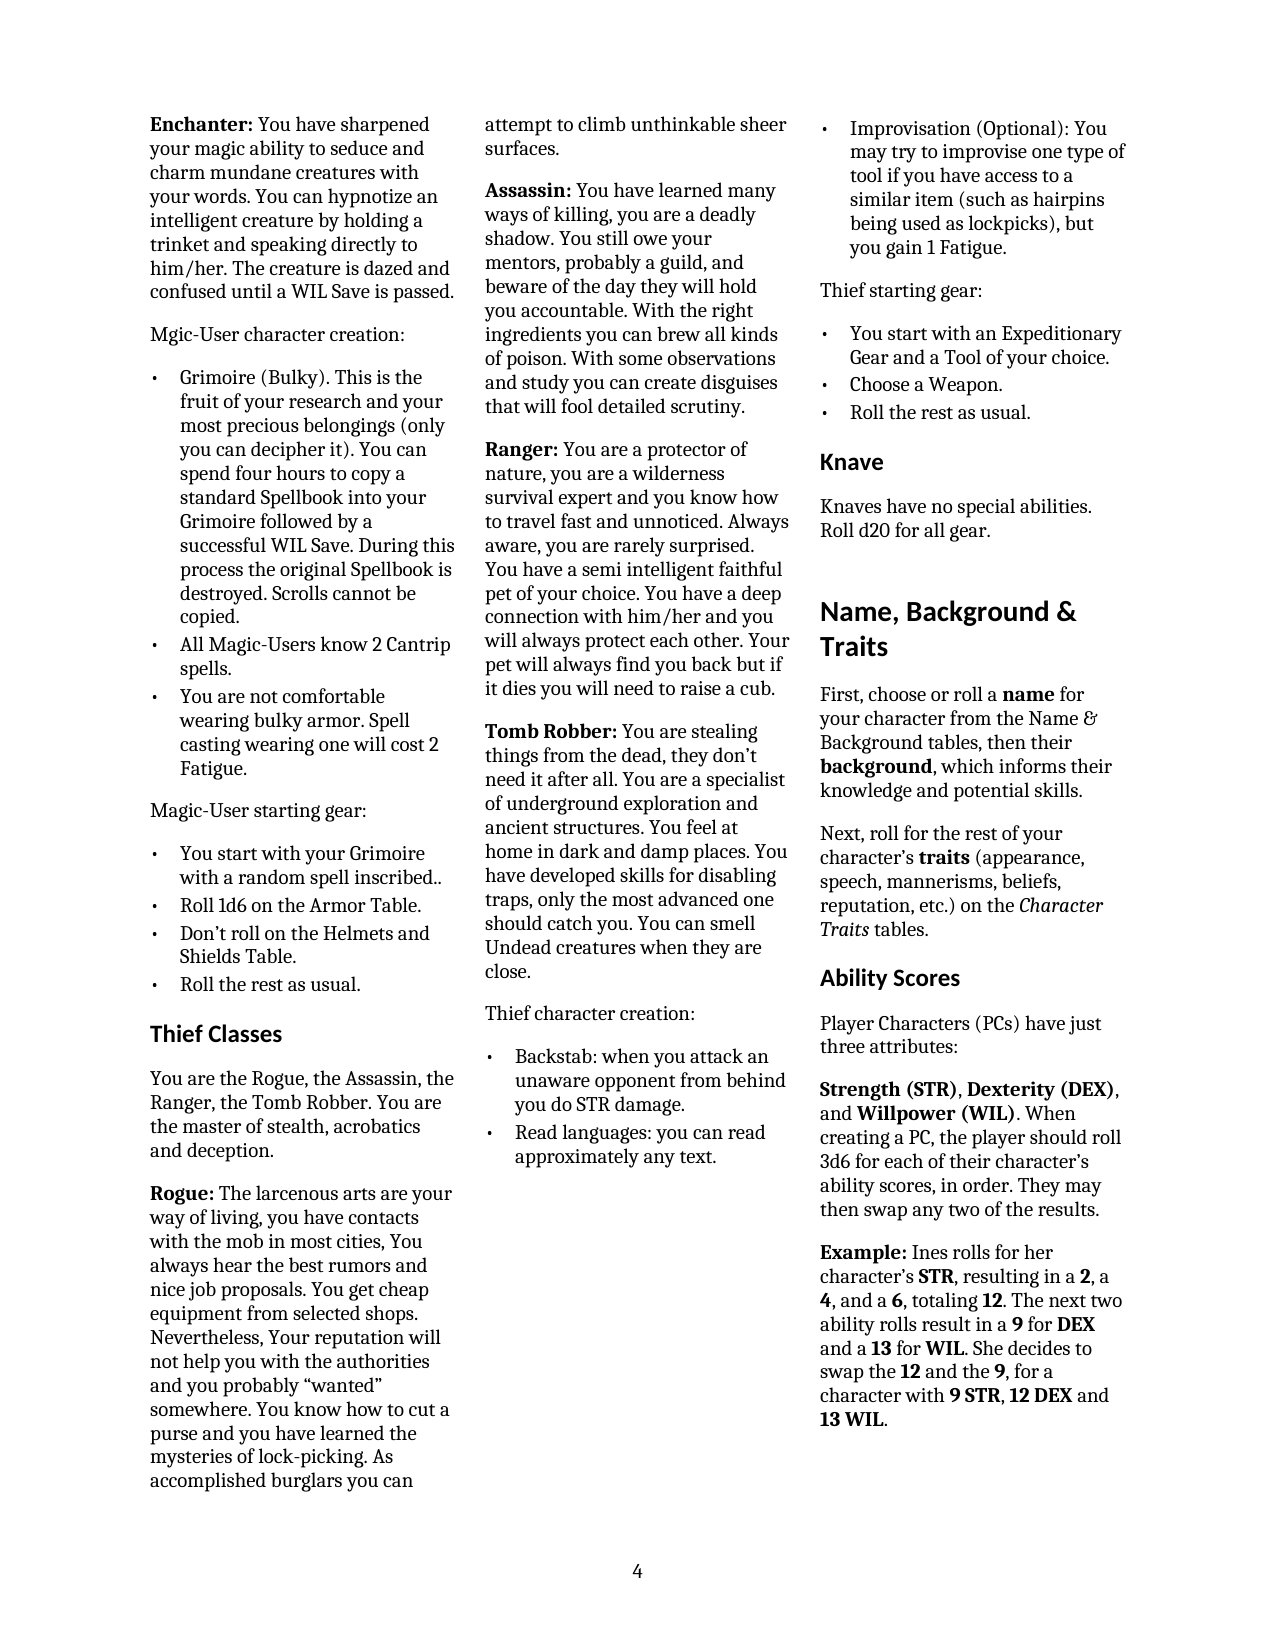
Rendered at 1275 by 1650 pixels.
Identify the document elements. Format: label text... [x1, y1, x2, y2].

text Ranger: You are a protector of nature, you are a wilderness survival expert and you know how to travel fast and unnoticed. Always aware, you are rarely surprised. You have a semi intelligent faithful pet of your choice. You have a deep connection with him/her and you will always protect each other. Your pet will always find you back but if it dies you will need to raise a cub. [485, 437, 790, 701]
list Don’t roll on the Helmets and Shields Table. [150, 921, 455, 969]
list You are not comfortable wearing bulky armor. Spell casting wearing one will cost 2 Fatigue. [150, 684, 455, 780]
list Roll the rest as usual. [820, 401, 1125, 425]
list Read languages: you can read approximately any text. [485, 1120, 790, 1168]
text First, choose or roll a name for your character from the Name & Background tables, then their background, which informs their knowledge and potential skills. [820, 683, 1125, 803]
list Backstab: when you attack an unaware opponent from behind you do STR damage. [485, 1045, 790, 1117]
text Magic-User starting gear: [150, 799, 455, 823]
list Grimoire (Bulky). This is the fruit of your research and your most precious belongings (only you can decipher it). You can spend four hours to copy a standard Spellbook into your Grimoire followed by a successful WIL Save. During this process the original Spellbook is destroyed. Scrolls cannot be copied. [150, 366, 455, 629]
list Choose a Weapon. [820, 373, 1125, 397]
text Enchanter: You have sharpened your magic ability to seduce and charm mundane creatures with your words. You can hypnotize an intelligent creature by holding a trinket and speaking directly to him/her. The creature is dazed and confused until a WIL Save is passed. [150, 112, 455, 304]
text Tomb Robber: You are stealing things from the dead, they don’t need it after all. You are a specialist of underground exploration and ancient structures. You feel at home in dark and damp places. You have developed skills for disabling traps, only the most advanced one should catch you. You can smell Undead creatures when they are close. [485, 720, 790, 983]
text You are the Rogue, the Assassin, the Ranger, the Tomb Robber. You are the master of stealth, acrobatics and deception. [150, 1067, 455, 1163]
text Next, roll for the rest of your character’s traits (appearance, speech, mannerisms, beliefs, reputation, etc.) on the Character Traits tables. [820, 821, 1125, 941]
text Rogue: The larcenous arts are your way of living, you have contacts with the mob in most cities, You always hear the best rumors and nice job proposals. You get cheap equipment from selected shops. Nevertheless, Your reputation will not help you with the authorities and you probably “wanted” somewhere. You know how to cut a purse and you have learned the mysteries of lock-picking. As accomplished burglars you can [150, 1182, 455, 1493]
text Player Characters (PCs) have just three attributes: [820, 1011, 1125, 1059]
text Thief character creation: [485, 1002, 790, 1026]
subtitle Knave [820, 446, 1125, 476]
text Knaves have no special abilities. Roll d20 for all gear. [820, 495, 1125, 543]
text Example: Ines rolls for her character’s STR, resulting in a 2, a 4, and a 6, totaling 12. The next two ability rolls result in a 9 for DEX and a 13 for WIL. She decides to swap the 12 and the 9, for a character with 9 STR, 12 DEX and 13 WIL. [820, 1240, 1125, 1432]
list All Magic-Users know 2 Cantrip spells. [150, 633, 455, 681]
list You start with your Grimoire with a random spell inscribed.. [150, 842, 455, 890]
subtitle Thief Classes [150, 1018, 455, 1048]
subtitle Ability Scores [820, 962, 1125, 992]
list Roll 1d6 on the Armor Table. [150, 893, 455, 917]
text Assassin: You have learned many ways of killing, you are a deadly shadow. You still owe your mentors, probably a guild, and beware of the day they will hold you accountable. With the right ingredients you can brew all kinds of poison. With some observations and study you can create disguises that will fool detailed scrutiny. [485, 179, 790, 419]
subtitle Name, Background & Traits [820, 593, 1125, 664]
text Thief starting gear: [820, 279, 1125, 303]
text attempt to climb unthinkable sheer surfaces. [485, 112, 790, 160]
list You start with an Expeditionary Gear and a Tool of your choice. [820, 321, 1125, 369]
text Mgic-User character creation: [150, 323, 455, 347]
text Strength (STR), Dexterity (DEX), and Willpower (WIL). When creating a PC, the player should roll 3d6 for each of their character’s ability scores, in order. They may then swap any two of the results. [820, 1078, 1125, 1222]
list Improvisation (Optional): You may try to improvise one type of tool if you have access to a similar item (such as hairpins being used as lockpicks), but you gain 1 Fatigue. [820, 116, 1125, 260]
list Roll the rest as usual. [150, 973, 455, 997]
